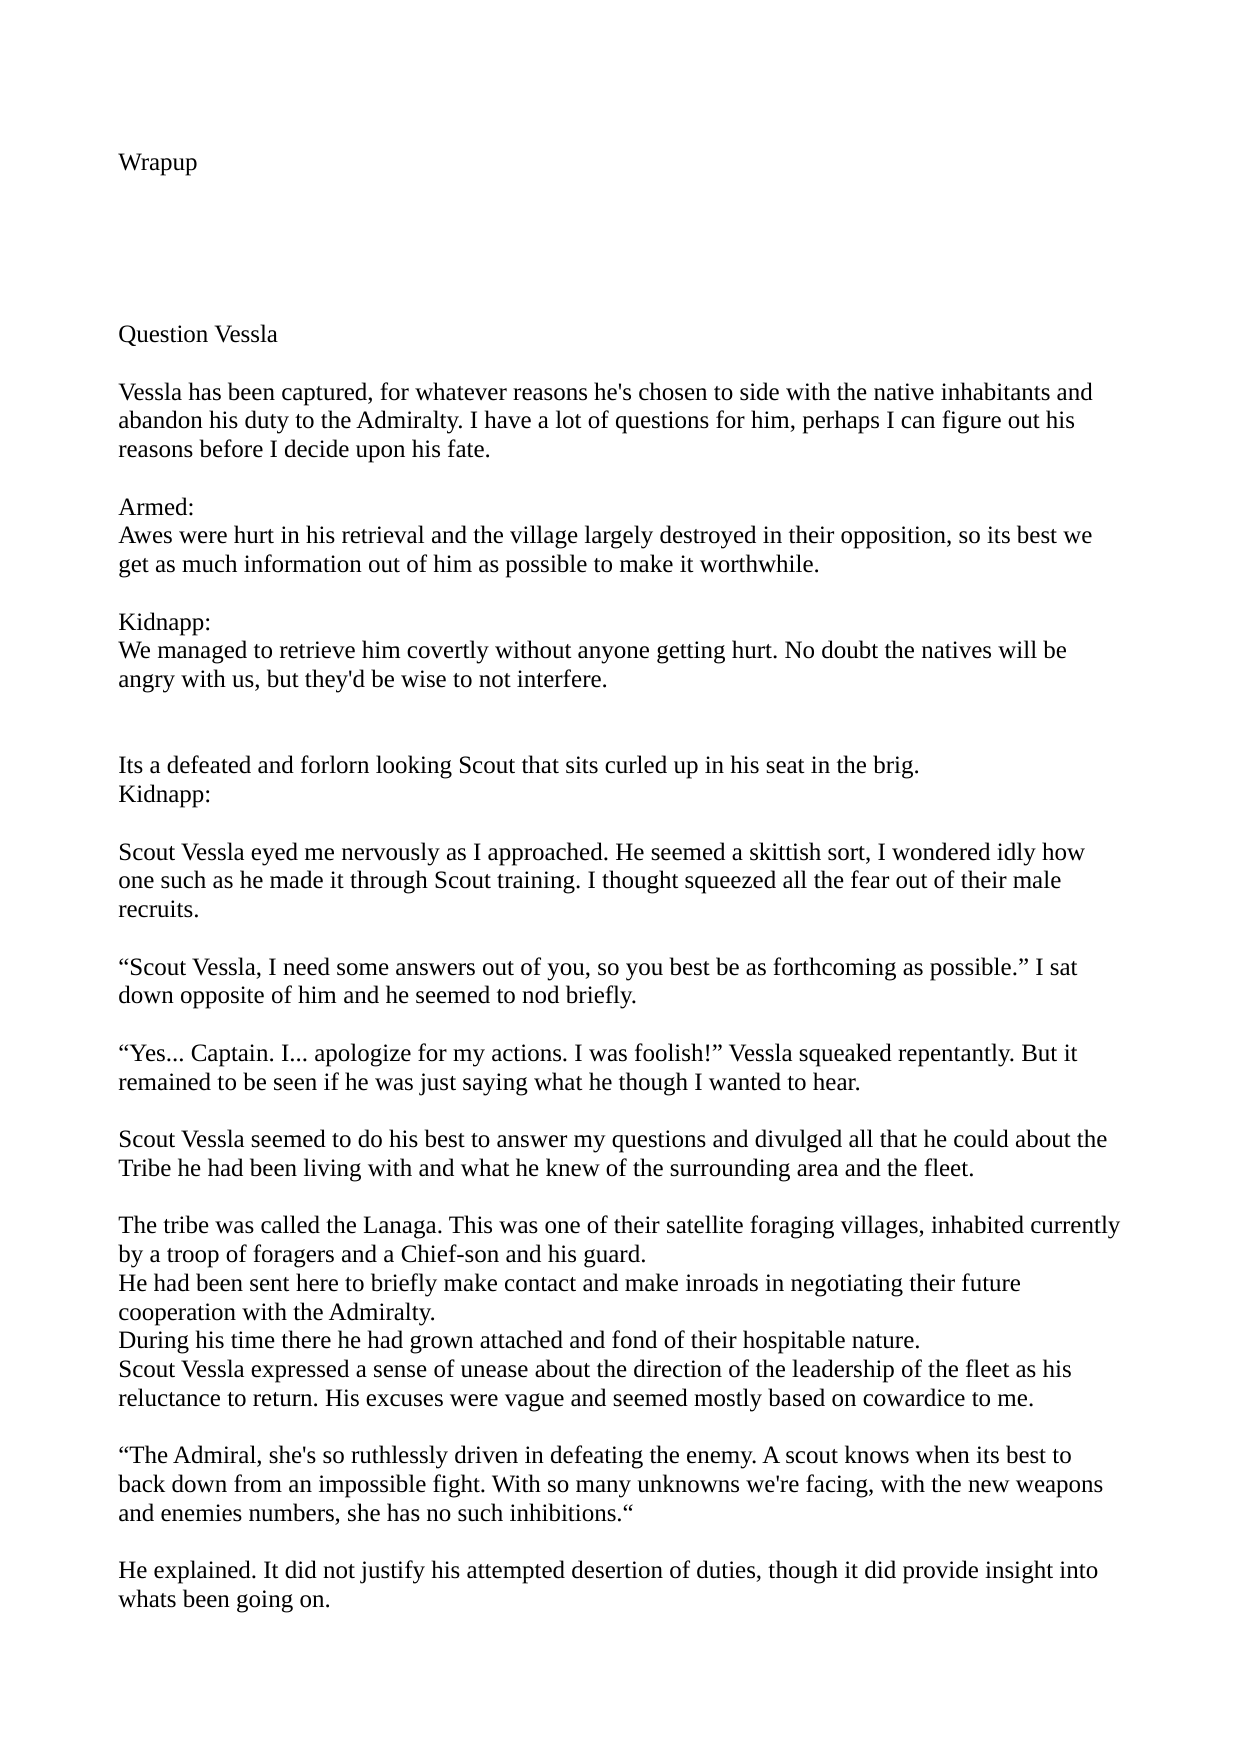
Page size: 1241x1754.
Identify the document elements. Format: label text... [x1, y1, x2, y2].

text Awes were hurt in his retrieval and the village largely destroyed in their opposition, so its best we get as much information out of him as possible to make it worthwhile. [118, 521, 1122, 578]
text He had been sent here to briefly make contact and make inroads in negotiating their future cooperation with the Admiralty. [118, 1268, 1122, 1326]
text Scout Vessla eyed me nervously as I approached. He seemed a skittish sort, I wondered idly how one such as he made it through Scout training. I thought squeezed all the fear out of their male recruits. [118, 837, 1122, 923]
text “Yes... Captain. I... apologize for my actions. I was foolish!” Vessla squeaked repentantly. But it remained to be seen if he was just saying what he though I wanted to hear. [118, 1038, 1122, 1096]
text Wrapup [118, 147, 1122, 176]
text Kidnapp: [118, 779, 1122, 808]
text We managed to retrieve him covertly without anyone getting hurt. No doubt the natives will be angry with us, but they'd be wise to not interfere. [118, 636, 1122, 693]
text “The Admiral, she's so ruthlessly driven in defeating the enemy. A scout knows when its best to back down from an impossible fight. With so many unknowns we're facing, with the new weapons and enemies numbers, she has no such inhibitions.“ [118, 1441, 1122, 1527]
text Scout Vessla expressed a sense of unease about the direction of the leadership of the fleet as his reluctance to return. His excuses were vague and seemed mostly based on cowardice to me. [118, 1354, 1122, 1412]
text The tribe was called the Lanaga. This was one of their satellite foraging villages, inhabited currently by a troop of foragers and a Chief-son and his guard. [118, 1211, 1122, 1268]
text Kidnapp: [118, 607, 1122, 636]
text During his time there he had grown attached and fond of their hospitable nature. [118, 1326, 1122, 1354]
text “Scout Vessla, I need some answers out of you, so you best be as forthcoming as possible.” I sat down opposite of him and he seemed to nod briefly. [118, 952, 1122, 1009]
text He explained. It did not justify his attempted desertion of duties, though it did provide insight into whats been going on. [118, 1556, 1122, 1613]
text Scout Vessla seemed to do his best to answer my questions and divulged all that he could about the Tribe he had been living with and what he knew of the surrounding area and the fleet. [118, 1124, 1122, 1182]
text Question Vessla [118, 319, 1122, 348]
text Its a defeated and forlorn looking Scout that sits curled up in his seat in the brig. [118, 751, 1122, 779]
text Vessla has been captured, for whatever reasons he's chosen to side with the native inhabitants and abandon his duty to the Admiralty. I have a lot of questions for him, perhaps I can figure out his reasons before I decide upon his fate. [118, 377, 1122, 463]
text Armed: [118, 492, 1122, 521]
